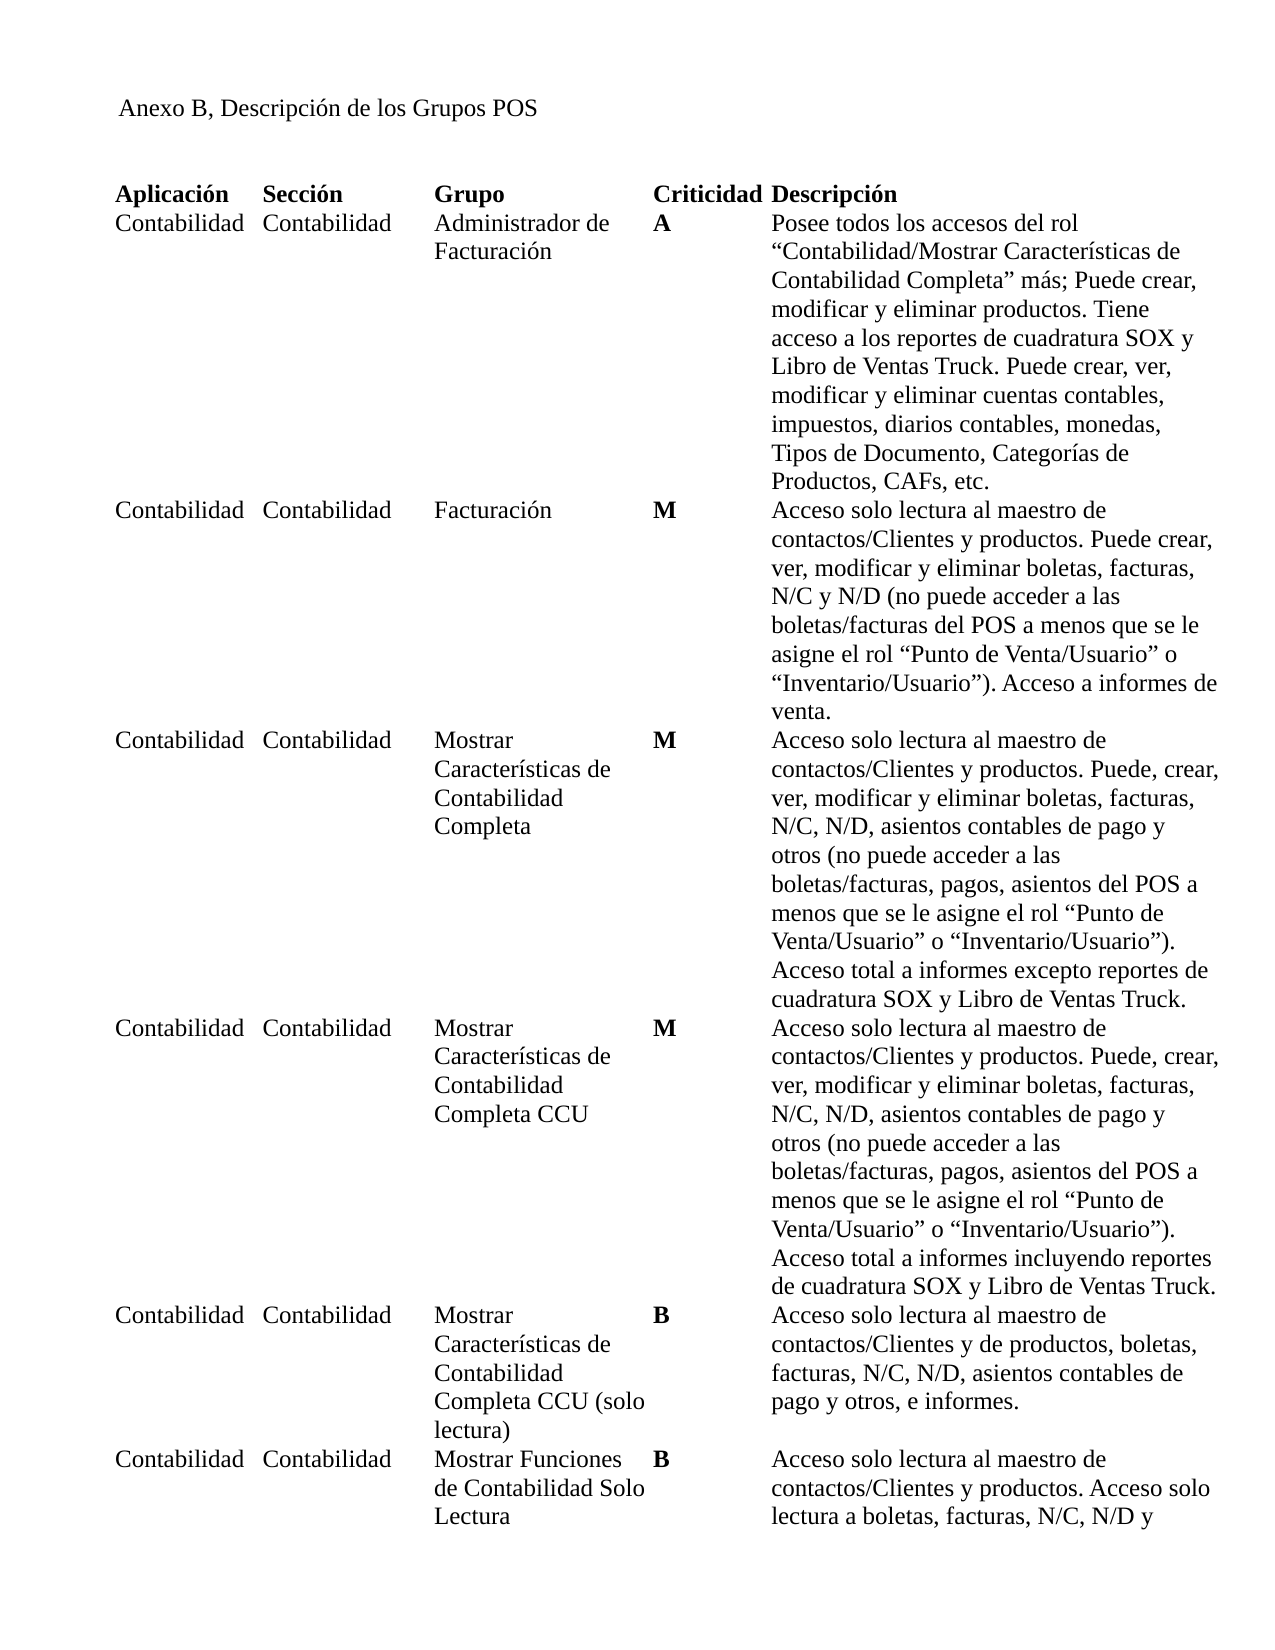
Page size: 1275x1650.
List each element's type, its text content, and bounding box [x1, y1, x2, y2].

table_cell M [650, 495, 768, 725]
table_cell Contabilidad [112, 1300, 259, 1444]
table_header Aplicación [112, 179, 259, 208]
table_cell Contabilidad [259, 495, 431, 725]
table_cell Facturación [431, 495, 650, 725]
table_cell Contabilidad [112, 1013, 259, 1300]
table_cell B [650, 1444, 768, 1552]
table_cell Acceso solo lectura al maestro de contactos/Clientes y de productos, boletas, facturas, N/C, N/D, asientos contables de pago y otros, e informes. [768, 1300, 1223, 1444]
table_header Criticidad [650, 179, 768, 208]
table_header Grupo [431, 179, 650, 208]
table_cell Acceso solo lectura al maestro de contactos/Clientes y productos. Puede, crear, ver, modificar y eliminar boletas, facturas, N/C, N/D, asientos contables de pago y otros (no puede acceder a las boletas/facturas, pagos, asientos del POS a menos que se le asigne el rol “Punto de Venta/Usuario” o “Inventario/Usuario”). Acceso total a informes incluyendo reportes de cuadratura SOX y Libro de Ventas Truck. [768, 1013, 1223, 1300]
table_cell Contabilidad [259, 1444, 431, 1552]
table_cell Mostrar Características de Contabilidad Completa [431, 725, 650, 1013]
table_cell Acceso solo lectura al maestro de contactos/Clientes y productos. Puede crear, ver, modificar y eliminar boletas, facturas, N/C y N/D (no puede acceder a las boletas/facturas del POS a menos que se le asigne el rol “Punto de Venta/Usuario” o “Inventario/Usuario”). Acceso a informes de venta. [768, 495, 1223, 725]
table_cell Acceso solo lectura al maestro de contactos/Clientes y productos. Acceso solo lectura a boletas, facturas, N/C, N/D y [768, 1444, 1223, 1552]
table_cell Acceso solo lectura al maestro de contactos/Clientes y productos. Puede, crear, ver, modificar y eliminar boletas, facturas, N/C, N/D, asientos contables de pago y otros (no puede acceder a las boletas/facturas, pagos, asientos del POS a menos que se le asigne el rol “Punto de Venta/Usuario” o “Inventario/Usuario”). Acceso total a informes excepto reportes de cuadratura SOX y Libro de Ventas Truck. [768, 725, 1223, 1013]
table_cell Contabilidad [112, 208, 259, 495]
table_cell Contabilidad [259, 208, 431, 495]
table_cell M [650, 1013, 768, 1300]
table_cell M [650, 725, 768, 1013]
table_cell Contabilidad [259, 1300, 431, 1444]
table_cell Contabilidad [112, 495, 259, 725]
table_cell A [650, 208, 768, 495]
table_cell Mostrar Funciones de Contabilidad Solo Lectura [431, 1444, 650, 1552]
table_header Descripción [768, 179, 1223, 208]
table_cell Contabilidad [112, 725, 259, 1013]
table_cell Posee todos los accesos del rol “Contabilidad/Mostrar Características de Contabilidad Completa” más; Puede crear, modificar y eliminar productos. Tiene acceso a los reportes de cuadratura SOX y Libro de Ventas Truck. Puede crear, ver, modificar y eliminar cuentas contables, impuestos, diarios contables, monedas, Tipos de Documento, Categorías de Productos, CAFs, etc. [768, 208, 1223, 495]
text Anexo B, Descripción de los Grupos POS [118, 93, 1157, 121]
table_cell Mostrar Características de Contabilidad Completa CCU (solo lectura) [431, 1300, 650, 1444]
table_cell Contabilidad [112, 1444, 259, 1552]
table_cell B [650, 1300, 768, 1444]
table_cell Contabilidad [259, 725, 431, 1013]
table_cell Contabilidad [259, 1013, 431, 1300]
table_cell Mostrar Características de Contabilidad Completa CCU [431, 1013, 650, 1300]
table_cell Administrador de Facturación [431, 208, 650, 495]
table_header Sección [259, 179, 431, 208]
